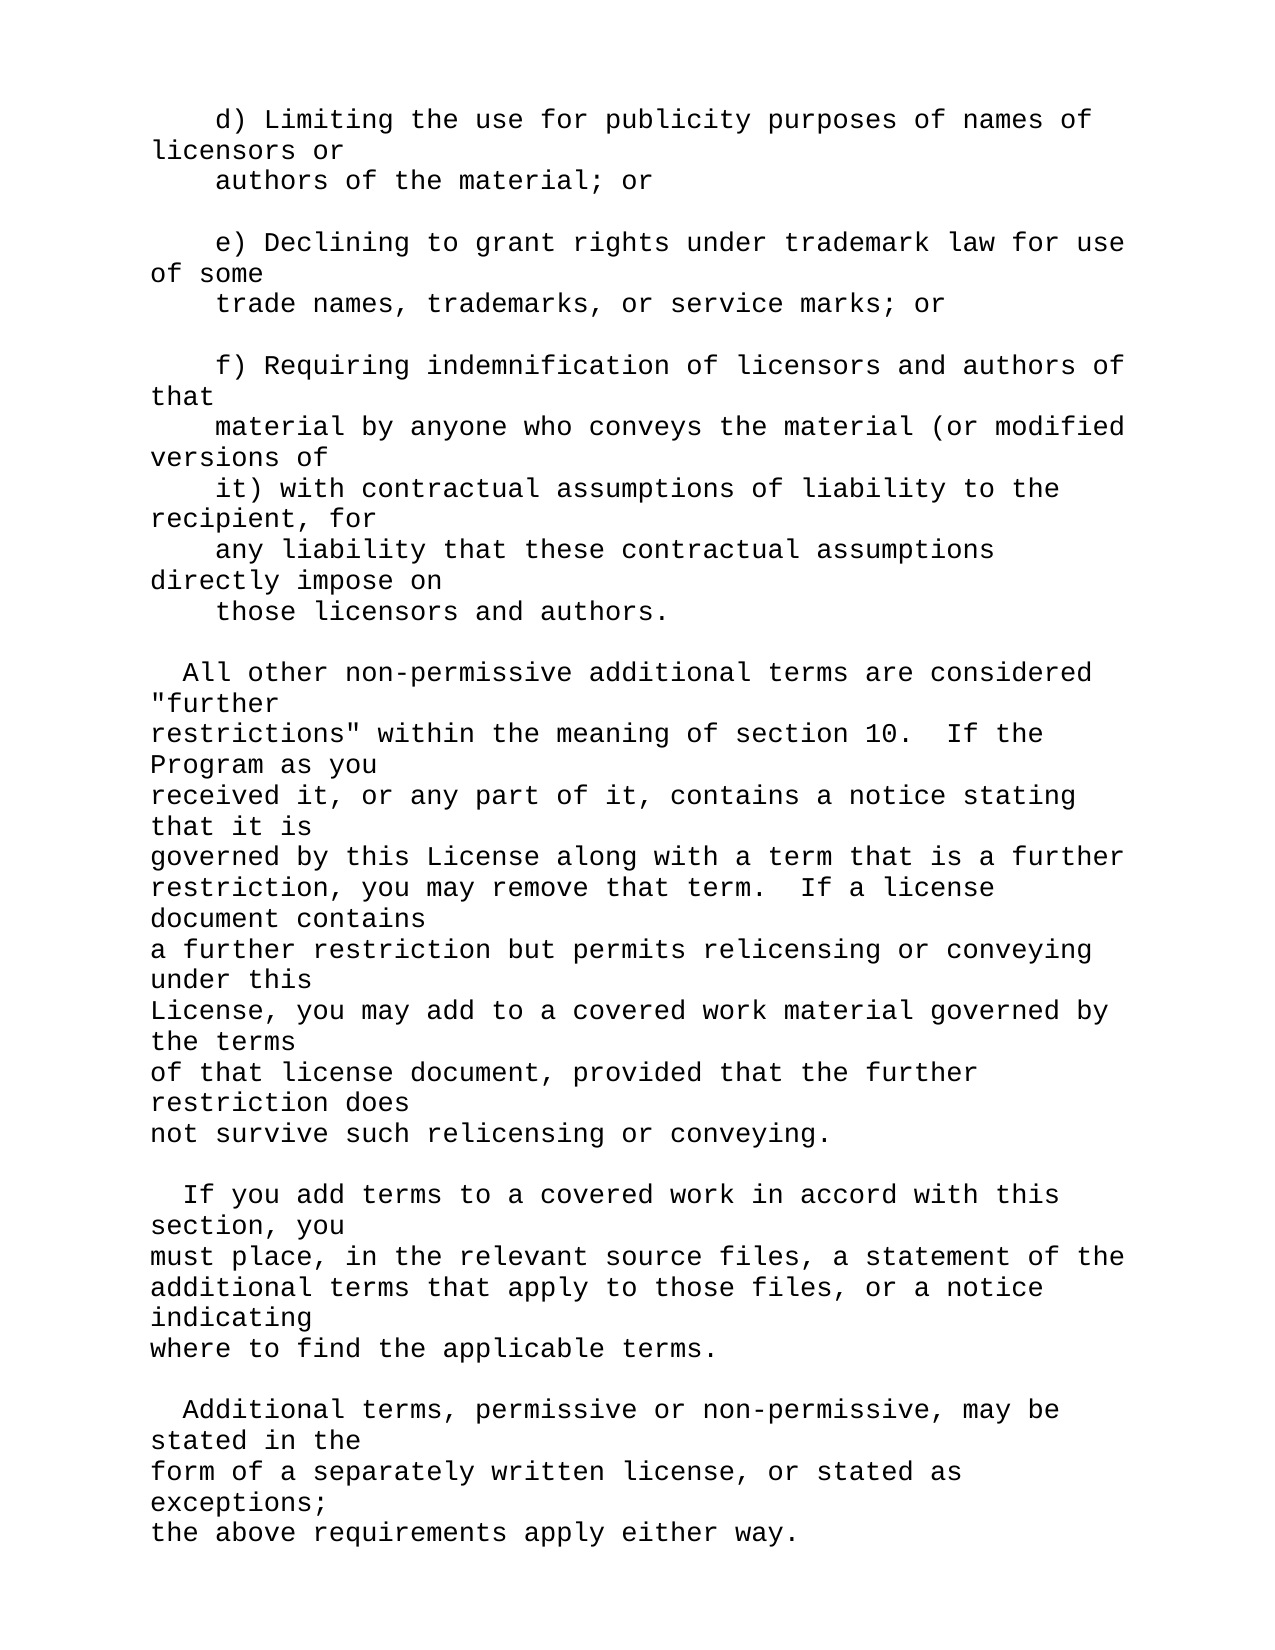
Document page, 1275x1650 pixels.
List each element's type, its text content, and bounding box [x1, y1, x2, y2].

text must place, in the relevant source files, a statement of the [150, 1243, 1125, 1273]
text authors of the material; or [150, 167, 1125, 198]
text governed by this License along with a term that is a further [150, 843, 1125, 874]
text those licensors and authors. [150, 597, 1125, 628]
text it) with contractual assumptions of liability to the recipient, for [150, 474, 1125, 536]
text f) Requiring indemnification of licensors and authors of that [150, 352, 1125, 413]
text where to find the applicable terms. [150, 1335, 1125, 1366]
text restriction, you may remove that term. If a license document contains [150, 874, 1125, 935]
text e) Declining to grant rights under trademark law for use of some [150, 229, 1125, 290]
text a further restriction but permits relicensing or conveying under this [150, 935, 1125, 997]
text If you add terms to a covered work in accord with this section, you [150, 1181, 1125, 1243]
text the above requirements apply either way. [150, 1519, 1125, 1550]
text All other non-permissive additional terms are considered "further [150, 659, 1125, 720]
text trade names, trademarks, or service marks; or [150, 290, 1125, 321]
text not survive such relicensing or conveying. [150, 1120, 1125, 1151]
text any liability that these contractual assumptions directly impose on [150, 536, 1125, 597]
text Additional terms, permissive or non-permissive, may be stated in the [150, 1396, 1125, 1458]
text additional terms that apply to those files, or a notice indicating [150, 1273, 1125, 1335]
text restrictions" within the meaning of section 10. If the Program as you [150, 720, 1125, 782]
text received it, or any part of it, contains a notice stating that it is [150, 782, 1125, 843]
text material by anyone who conveys the material (or modified versions of [150, 413, 1125, 474]
text d) Limiting the use for publicity purposes of names of licensors or [150, 106, 1125, 167]
text License, you may add to a covered work material governed by the terms [150, 997, 1125, 1058]
text of that license document, provided that the further restriction does [150, 1058, 1125, 1120]
text form of a separately written license, or stated as exceptions; [150, 1458, 1125, 1519]
